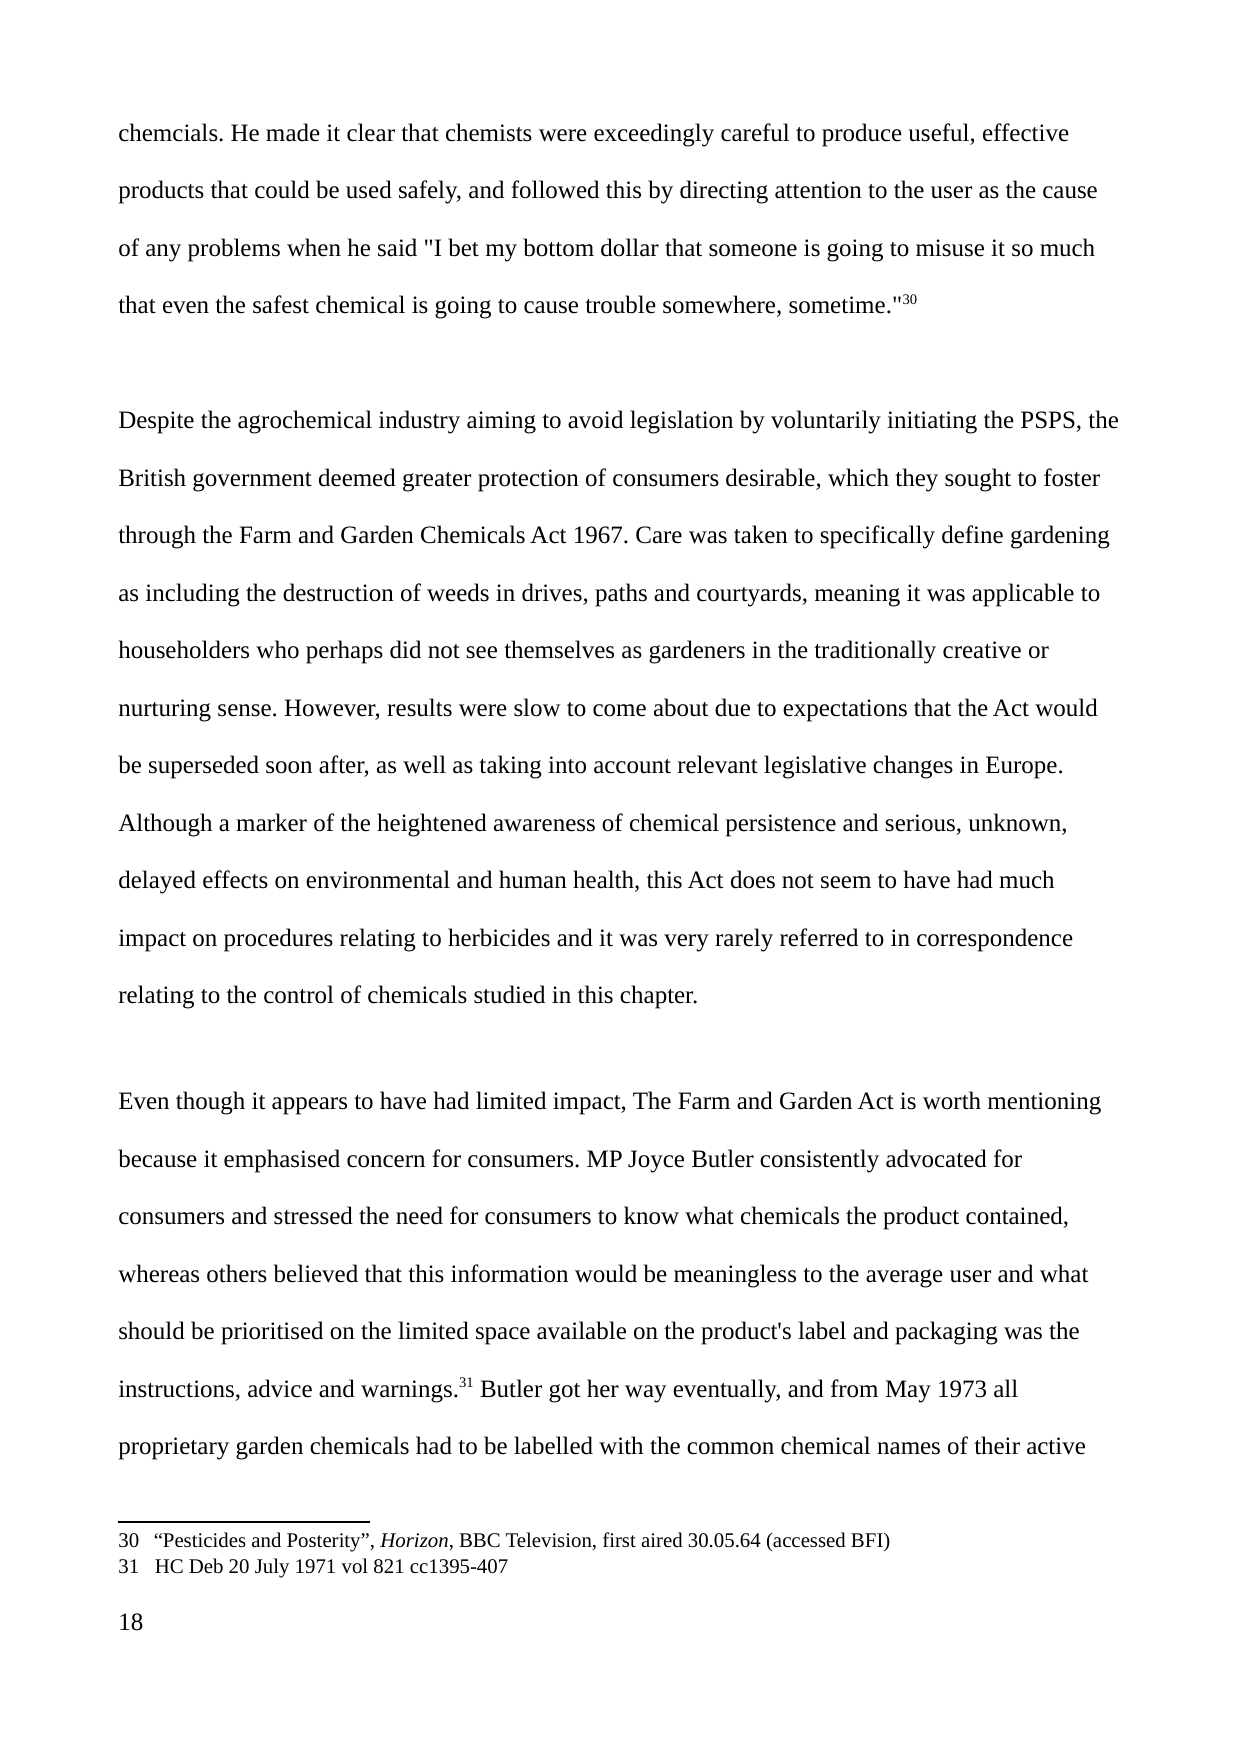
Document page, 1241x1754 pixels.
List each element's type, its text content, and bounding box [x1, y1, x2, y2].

text Despite the agrochemical industry aiming to avoid legislation by voluntarily initiating the PSPS, the British government deemed greater protection of consumers desirable, which they sought to foster through the Farm and Garden Chemicals Act 1967. Care was taken to specifically define gardening as including the destruction of weeds in drives, paths and courtyards, meaning it was applicable to householders who perhaps did not see themselves as gardeners in the traditionally creative or nurturing sense. However, results were slow to come about due to expectations that the Act would be superseded soon after, as well as taking into account relevant legislative changes in Europe. Although a marker of the heightened awareness of chemical persistence and serious, unknown, delayed effects on environmental and human health, this Act does not seem to have had much impact on procedures relating to herbicides and it was very rarely referred to in correspondence relating to the control of chemicals studied in this chapter. [118, 406, 1122, 1009]
text “Pesticides and Posterity”, Horizon, BBC Television, first aired 30.05.64 (accessed BFI) [118, 1528, 1122, 1552]
text HC Deb 20 July 1971 vol 821 cc1395-407 [118, 1552, 1122, 1578]
text chemcials. He made it clear that chemists were exceedingly careful to produce useful, effective products that could be used safely, and followed this by directing attention to the user as the cause of any problems when he said "I bet my bottom dollar that someone is going to misuse it so much that even the safest chemical is going to cause trouble somewhere, sometime." [118, 118, 1122, 319]
text Even though it appears to have had limited impact, The Farm and Garden Act is worth mentioning because it emphasised concern for consumers. MP Joyce Butler consistently advocated for consumers and stressed the need for consumers to know what chemicals the product contained, whereas others believed that this information would be meaningless to the average user and what should be prioritised on the limited space available on the product's label and packaging was the instructions, advice and warnings. Butler got her way eventually, and from May 1973 all proprietary garden chemicals had to be labelled with the common chemical names of their active [118, 1086, 1122, 1460]
